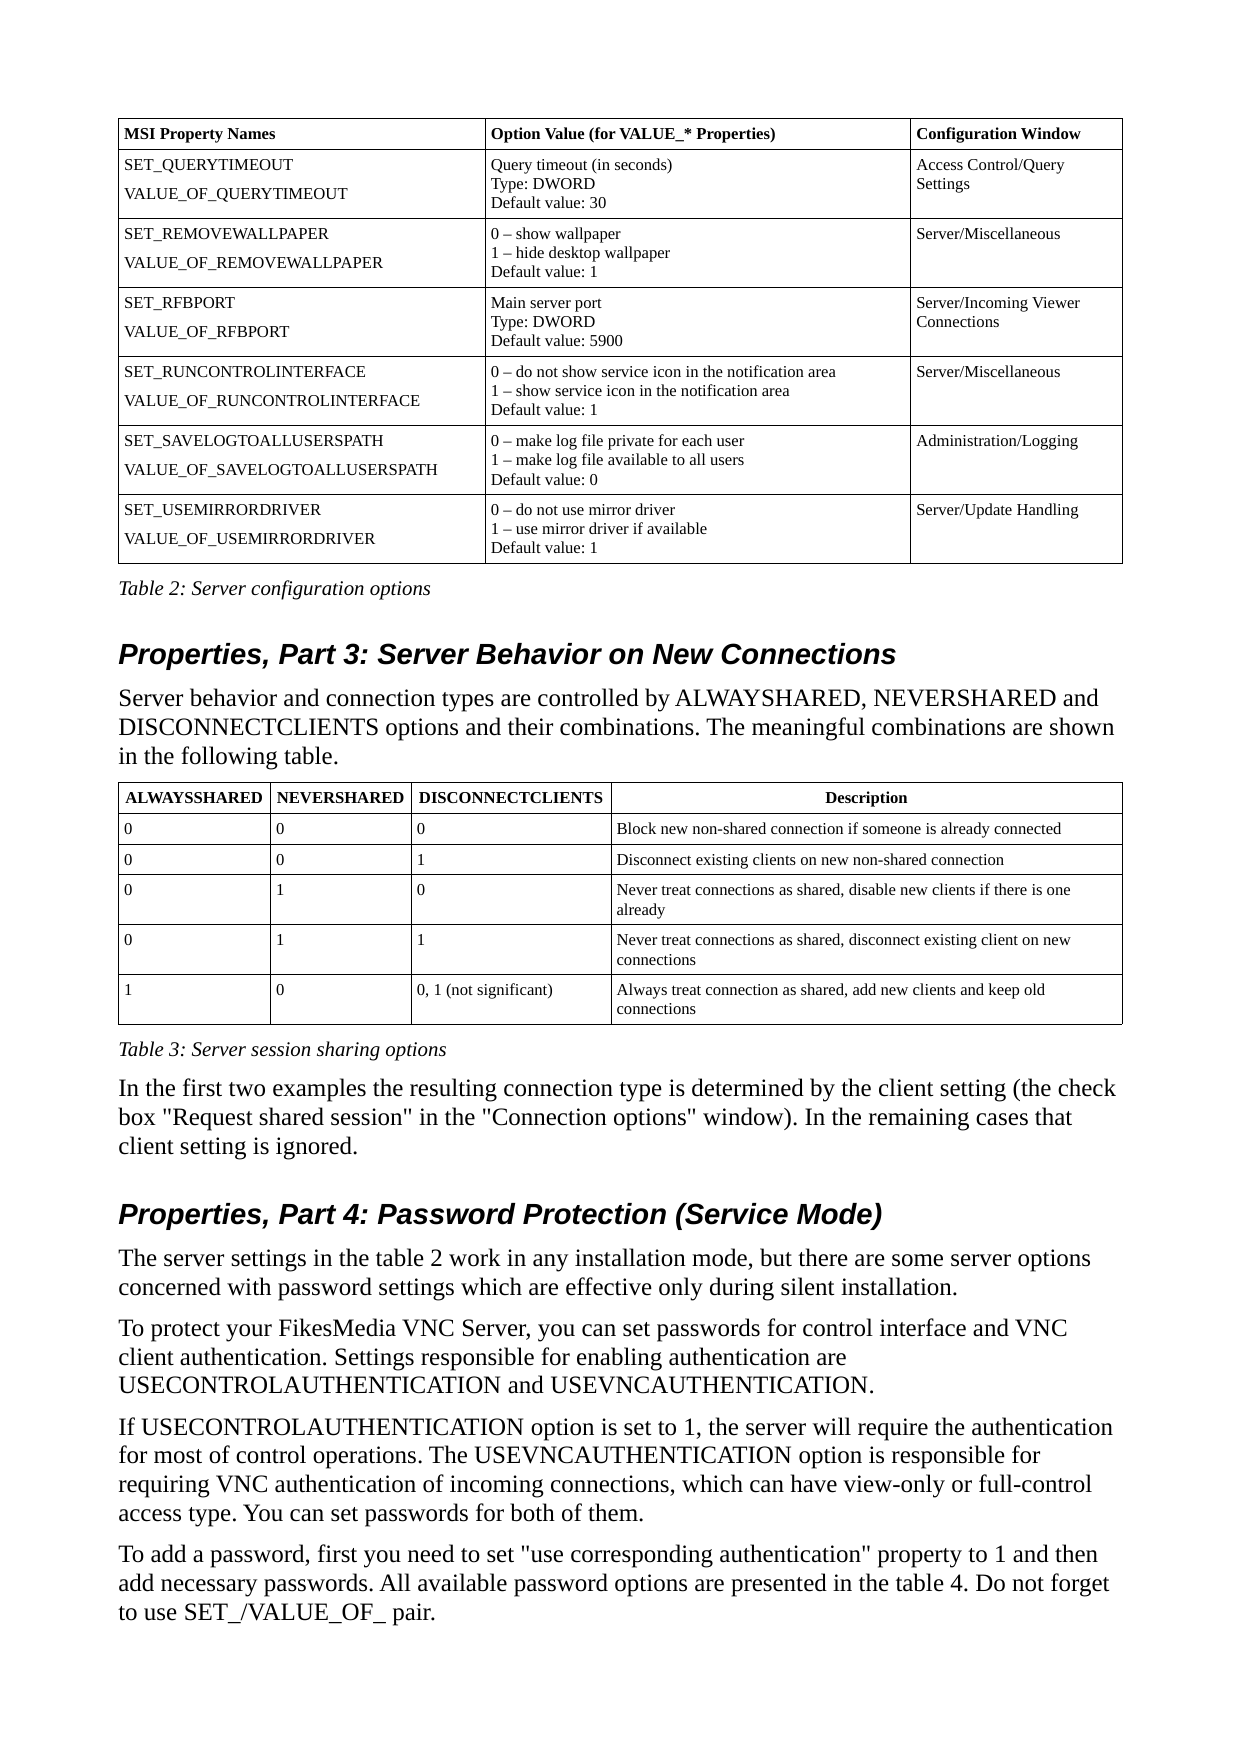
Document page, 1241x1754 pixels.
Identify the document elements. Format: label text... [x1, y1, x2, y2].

text To add a password, first you need to set "use corresponding authentication" property to 1 and then add necessary passwords. All available password options are presented in the table 4. Do not forget to use SET_/VALUE_OF_ pair. [118, 1539, 1122, 1626]
table_cell 0 [119, 814, 270, 844]
table_cell 1 [412, 845, 611, 874]
table_cell Disconnect existing clients on new non-shared connection [612, 845, 1122, 874]
table_cell 0 [271, 845, 411, 874]
table_header Configuration Window [911, 119, 1122, 149]
table_cell SET_USEMIRRORDRIVER VALUE_OF_USEMIRRORDRIVER [119, 495, 485, 563]
table_cell Never treat connections as shared, disable new clients if there is one already [612, 875, 1122, 924]
table_cell 0 [271, 975, 411, 1024]
table_cell Query timeout (in seconds) Type: DWORD Default value: 30 [486, 150, 910, 218]
table_cell Server/Miscellaneous [911, 219, 1122, 287]
table_header DISCONNECTCLIENTS [412, 783, 611, 813]
table_cell SET_QUERYTIMEOUT VALUE_OF_QUERYTIMEOUT [119, 150, 485, 218]
table_cell Block new non-shared connection if someone is already connected [612, 814, 1122, 844]
table_cell Always treat connection as shared, add new clients and keep old connections [612, 975, 1122, 1024]
table_header MSI Property Names [119, 119, 485, 149]
table_cell 1 [271, 925, 411, 974]
text In the first two examples the resulting connection type is determined by the client setting (the check box "Request shared session" in the "Connection options" window). In the remaining cases that client setting is ignored. [118, 1073, 1122, 1159]
table_cell Server/Incoming Viewer Connections [911, 288, 1122, 356]
table_cell Server/Miscellaneous [911, 357, 1122, 425]
table_cell 0 [119, 845, 270, 874]
table_cell SET_SAVELOGTOALLUSERSPATH VALUE_OF_SAVELOGTOALLUSERSPATH [119, 426, 485, 494]
table_cell 0 – do not use mirror driver 1 – use mirror driver if available Default value: 1 [486, 495, 910, 563]
table_header NEVERSHARED [271, 783, 411, 813]
table_cell Never treat connections as shared, disconnect existing client on new connections [612, 925, 1122, 974]
table_header Option Value (for VALUE_* Properties) [486, 119, 910, 149]
table_cell 1 [119, 975, 270, 1024]
text To protect your FikesMedia VNC Server, you can set passwords for control interface and VNC client authentication. Settings responsible for enabling authentication are USECONTROLAUTHENTICATION and USEVNCAUTHENTICATION. [118, 1313, 1122, 1399]
text Table 3: Server session sharing options [118, 1037, 1122, 1061]
table_cell 0 [119, 875, 270, 924]
text Table 2: Server configuration options [118, 576, 1122, 600]
subtitle Properties, Part 3: Server Behavior on New Connections [118, 637, 1122, 671]
table_cell 0 – show wallpaper 1 – hide desktop wallpaper Default value: 1 [486, 219, 910, 287]
table_cell 0 [271, 814, 411, 844]
table_header Description [612, 783, 1122, 813]
table_cell 0, 1 (not significant) [412, 975, 611, 1024]
table_cell SET_RUNCONTROLINTERFACE VALUE_OF_RUNCONTROLINTERFACE [119, 357, 485, 425]
table_cell 0 [412, 814, 611, 844]
table_cell SET_REMOVEWALLPAPER VALUE_OF_REMOVEWALLPAPER [119, 219, 485, 287]
table_cell 1 [412, 925, 611, 974]
table_cell Administration/Logging [911, 426, 1122, 494]
table_cell 0 – make log file private for each user 1 – make log file available to all users Default value: 0 [486, 426, 910, 494]
text The server settings in the table 2 work in any installation mode, but there are some server options concerned with password settings which are effective only during silent installation. [118, 1243, 1122, 1301]
text Server behavior and connection types are controlled by ALWAYSHARED, NEVERSHARED and DISCONNECTCLIENTS options and their combinations. The meaningful combinations are shown in the following table. [118, 683, 1122, 770]
table_cell Server/Update Handling [911, 495, 1122, 563]
text If USECONTROLAUTHENTICATION option is set to 1, the server will require the authentication for most of control operations. The USEVNCAUTHENTICATION option is responsible for requiring VNC authentication of incoming connections, which can have view-only or full-control access type. You can set passwords for both of them. [118, 1412, 1122, 1527]
table_cell Access Control/Query Settings [911, 150, 1122, 218]
table_header ALWAYSSHARED [119, 783, 270, 813]
table_cell SET_RFBPORT VALUE_OF_RFBPORT [119, 288, 485, 356]
table_cell 0 [412, 875, 611, 924]
table_cell 0 – do not show service icon in the notification area 1 – show service icon in the notification area Default value: 1 [486, 357, 910, 425]
table_cell 0 [119, 925, 270, 974]
subtitle Properties, Part 4: Password Protection (Service Mode) [118, 1197, 1122, 1231]
table_cell Main server port Type: DWORD Default value: 5900 [486, 288, 910, 356]
table_cell 1 [271, 875, 411, 924]
